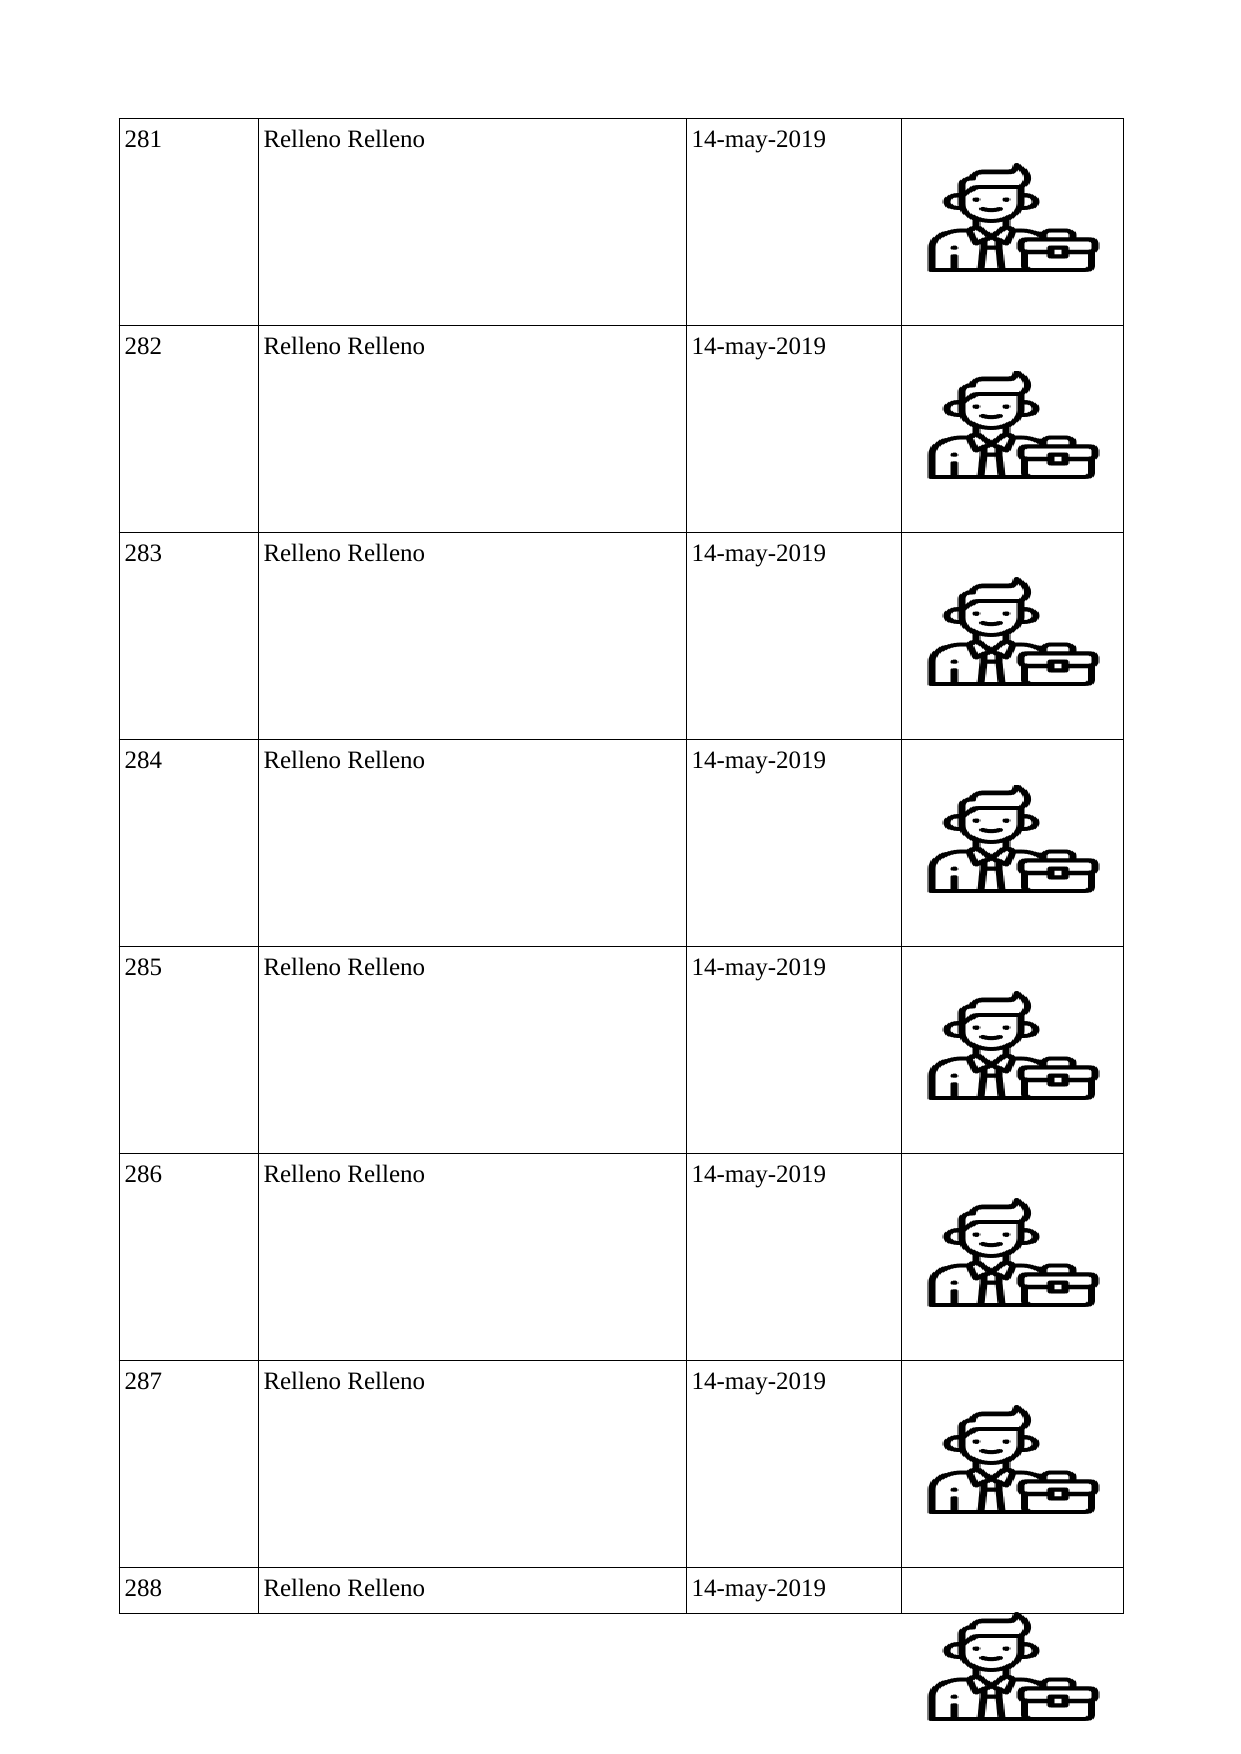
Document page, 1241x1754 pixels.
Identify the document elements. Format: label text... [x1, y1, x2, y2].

table_cell Relleno Relleno [259, 1361, 686, 1567]
table_cell 14-may-2019 [687, 740, 901, 946]
table_cell [14, 946, 119, 1153]
table_cell 14-may-2019 [687, 947, 901, 1153]
table_cell 282 [120, 326, 258, 532]
table_cell [14, 1360, 119, 1567]
table_cell a [902, 533, 1123, 739]
table_cell 285 [120, 947, 258, 1153]
table_cell 14-may-2019 [687, 1361, 901, 1567]
table_cell a [902, 1154, 1123, 1360]
table_cell 284 [120, 740, 258, 946]
table_cell [14, 739, 119, 946]
table_cell 14-may-2019 [687, 1568, 901, 1613]
table_cell 283 [120, 533, 258, 739]
picture [919, 991, 1109, 1100]
picture [919, 785, 1109, 893]
table_cell Relleno Relleno [259, 1154, 686, 1360]
table_cell a [902, 119, 1123, 325]
table_cell [14, 1153, 119, 1360]
table_cell Relleno Relleno [259, 533, 686, 739]
table_cell [14, 532, 119, 739]
table_cell a [902, 893, 1123, 946]
table_cell 286 [120, 1154, 258, 1360]
table_cell Relleno Relleno [259, 1568, 686, 1613]
table_cell 287 [120, 1361, 258, 1567]
table_cell Relleno Relleno [259, 740, 686, 946]
picture [919, 1198, 1109, 1307]
table_cell a [902, 947, 1123, 1153]
table_cell [902, 1568, 1123, 1613]
table_cell Relleno Relleno [259, 119, 686, 325]
table_cell 14-may-2019 [687, 1154, 901, 1360]
table_cell a [902, 1361, 1123, 1567]
table_cell 288 [120, 1568, 258, 1613]
table_cell Relleno Relleno [259, 947, 686, 1153]
picture [919, 1612, 1109, 1721]
table_cell [902, 740, 1123, 892]
table_cell 14-may-2019 [687, 326, 901, 532]
picture [919, 1405, 1109, 1514]
table_cell Relleno Relleno [259, 326, 686, 532]
table_cell a [902, 479, 1123, 532]
picture [919, 577, 1109, 686]
table_cell [14, 1567, 119, 1613]
table_cell [902, 326, 1123, 478]
picture [919, 163, 1109, 272]
table_cell [14, 118, 119, 325]
table_cell [14, 325, 119, 532]
table_cell 14-may-2019 [687, 119, 901, 325]
picture [919, 371, 1109, 479]
table_cell 281 [120, 119, 258, 325]
table_cell 14-may-2019 [687, 533, 901, 739]
